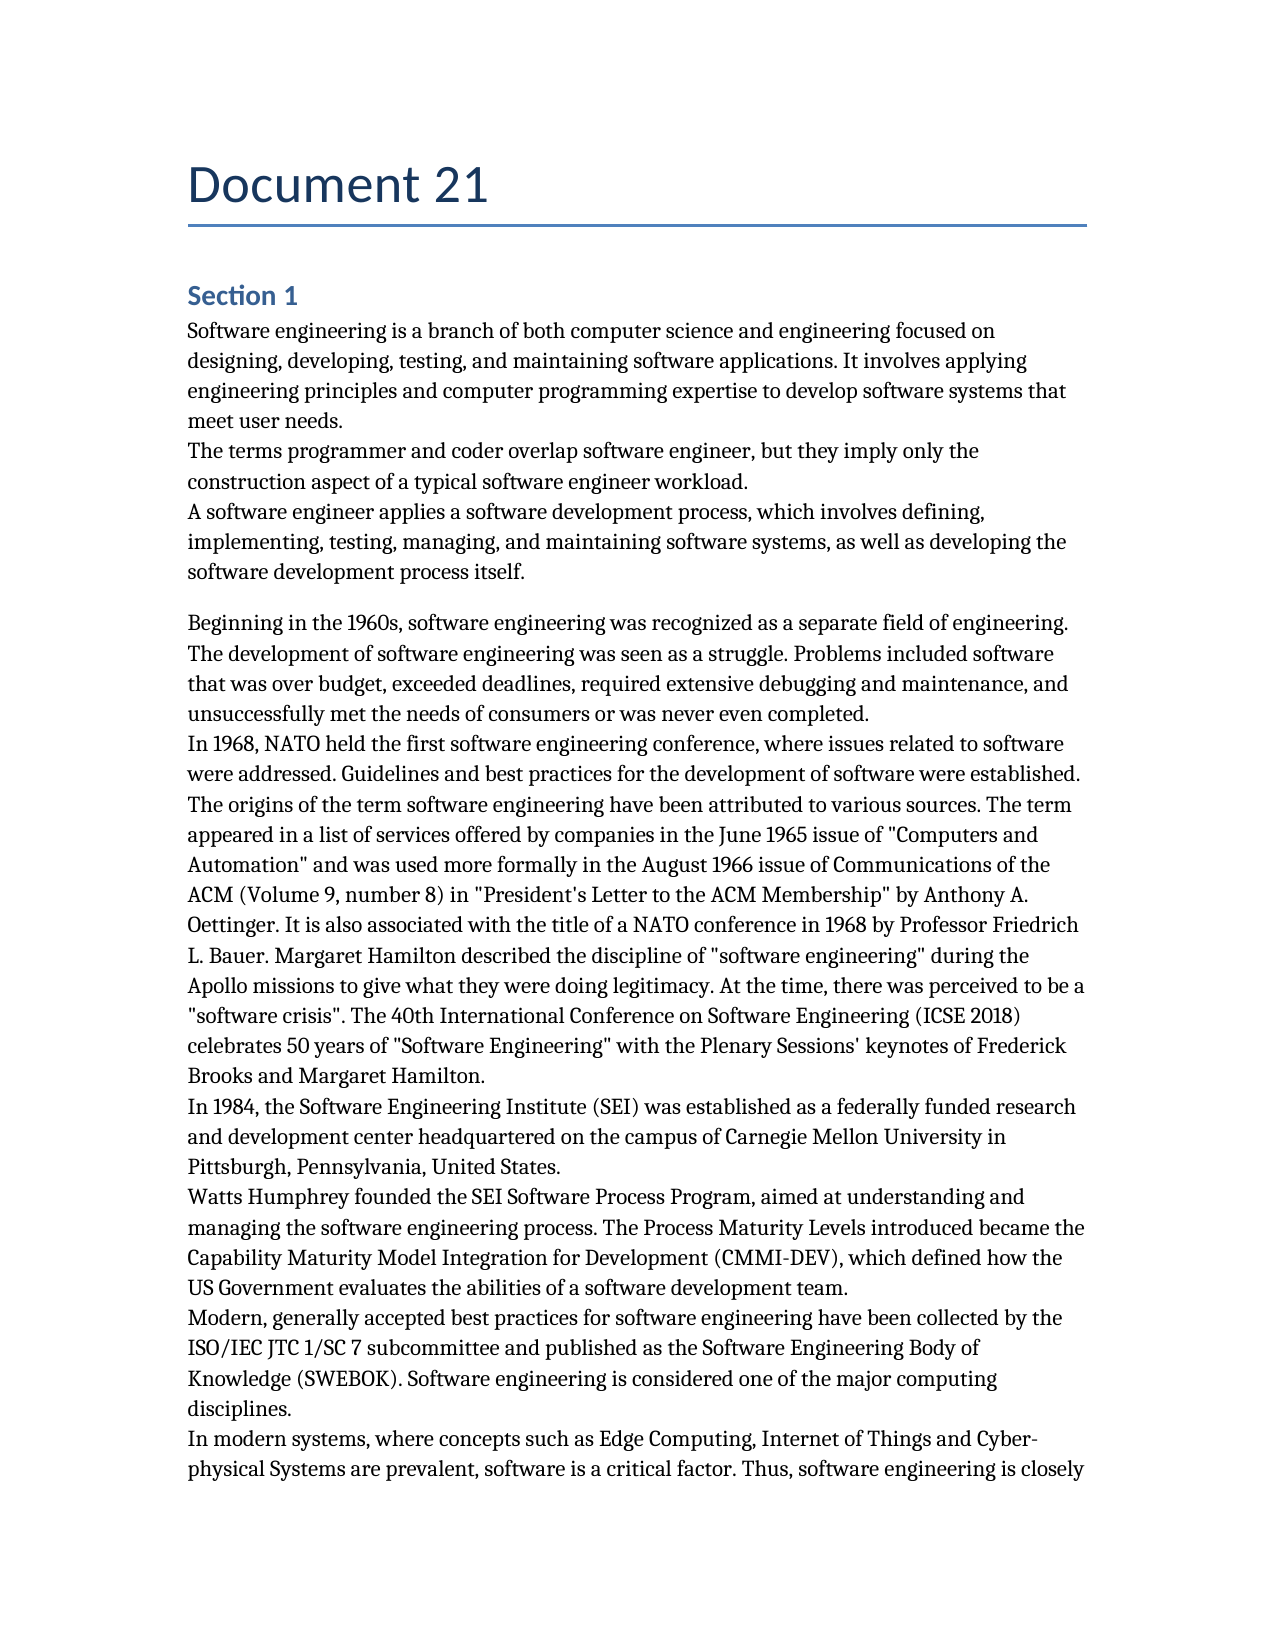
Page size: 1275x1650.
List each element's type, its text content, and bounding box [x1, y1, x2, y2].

title Document 21 [187, 150, 1087, 227]
subtitle Section 1 [187, 277, 1087, 312]
text Beginning in the 1960s, software engineering was recognized as a separate field of engineering. The development of software engineering was seen as a struggle. Problems included software that was over budget, exceeded deadlines, required extensive debugging and maintenance, and unsuccessfully met the needs of consumers or was never even completed. In 1968, NATO held the first software engineering conference, where issues related to software were addressed. Guidelines and best practices for the development of software were established. The origins of the term software engineering have been attributed to various sources. The term appeared in a list of services offered by companies in the June 1965 issue of "Computers and Automation" and was used more formally in the August 1966 issue of Communications of the ACM (Volume 9, number 8) in "President's Letter to the ACM Membership" by Anthony A. Oettinger. It is also associated with the title of a NATO conference in 1968 by Professor Friedrich L. Bauer. Margaret Hamilton described the discipline of "software engineering" during the Apollo missions to give what they were doing legitimacy. At the time, there was perceived to be a "software crisis". The 40th International Conference on Software Engineering (ICSE 2018) celebrates 50 years of "Software Engineering" with the Plenary Sessions' keynotes of Frederick Brooks and Margaret Hamilton. In 1984, the Software Engineering Institute (SEI) was established as a federally funded research and development center headquartered on the campus of Carnegie Mellon University in Pittsburgh, Pennsylvania, United States. Watts Humphrey founded the SEI Software Process Program, aimed at understanding and managing the software engineering process. The Process Maturity Levels introduced became the Capability Maturity Model Integration for Development (CMMI-DEV), which defined how the US Government evaluates the abilities of a software development team. Modern, generally accepted best practices for software engineering have been collected by the ISO/IEC JTC 1/SC 7 subcommittee and published as the Software Engineering Body of Knowledge (SWEBOK). Software engineering is considered one of the major computing disciplines. In modern systems, where concepts such as Edge Computing, Internet of Things and Cyber-physical Systems are prevalent, software is a critical factor. Thus, software engineering is closely [187, 610, 1087, 1482]
text Software engineering is a branch of both computer science and engineering focused on designing, developing, testing, and maintaining software applications. It involves applying engineering principles and computer programming expertise to develop software systems that meet user needs. The terms programmer and coder overlap software engineer, but they imply only the construction aspect of a typical software engineer workload. A software engineer applies a software development process, which involves defining, implementing, testing, managing, and maintaining software systems, as well as developing the software development process itself. [187, 317, 1087, 586]
